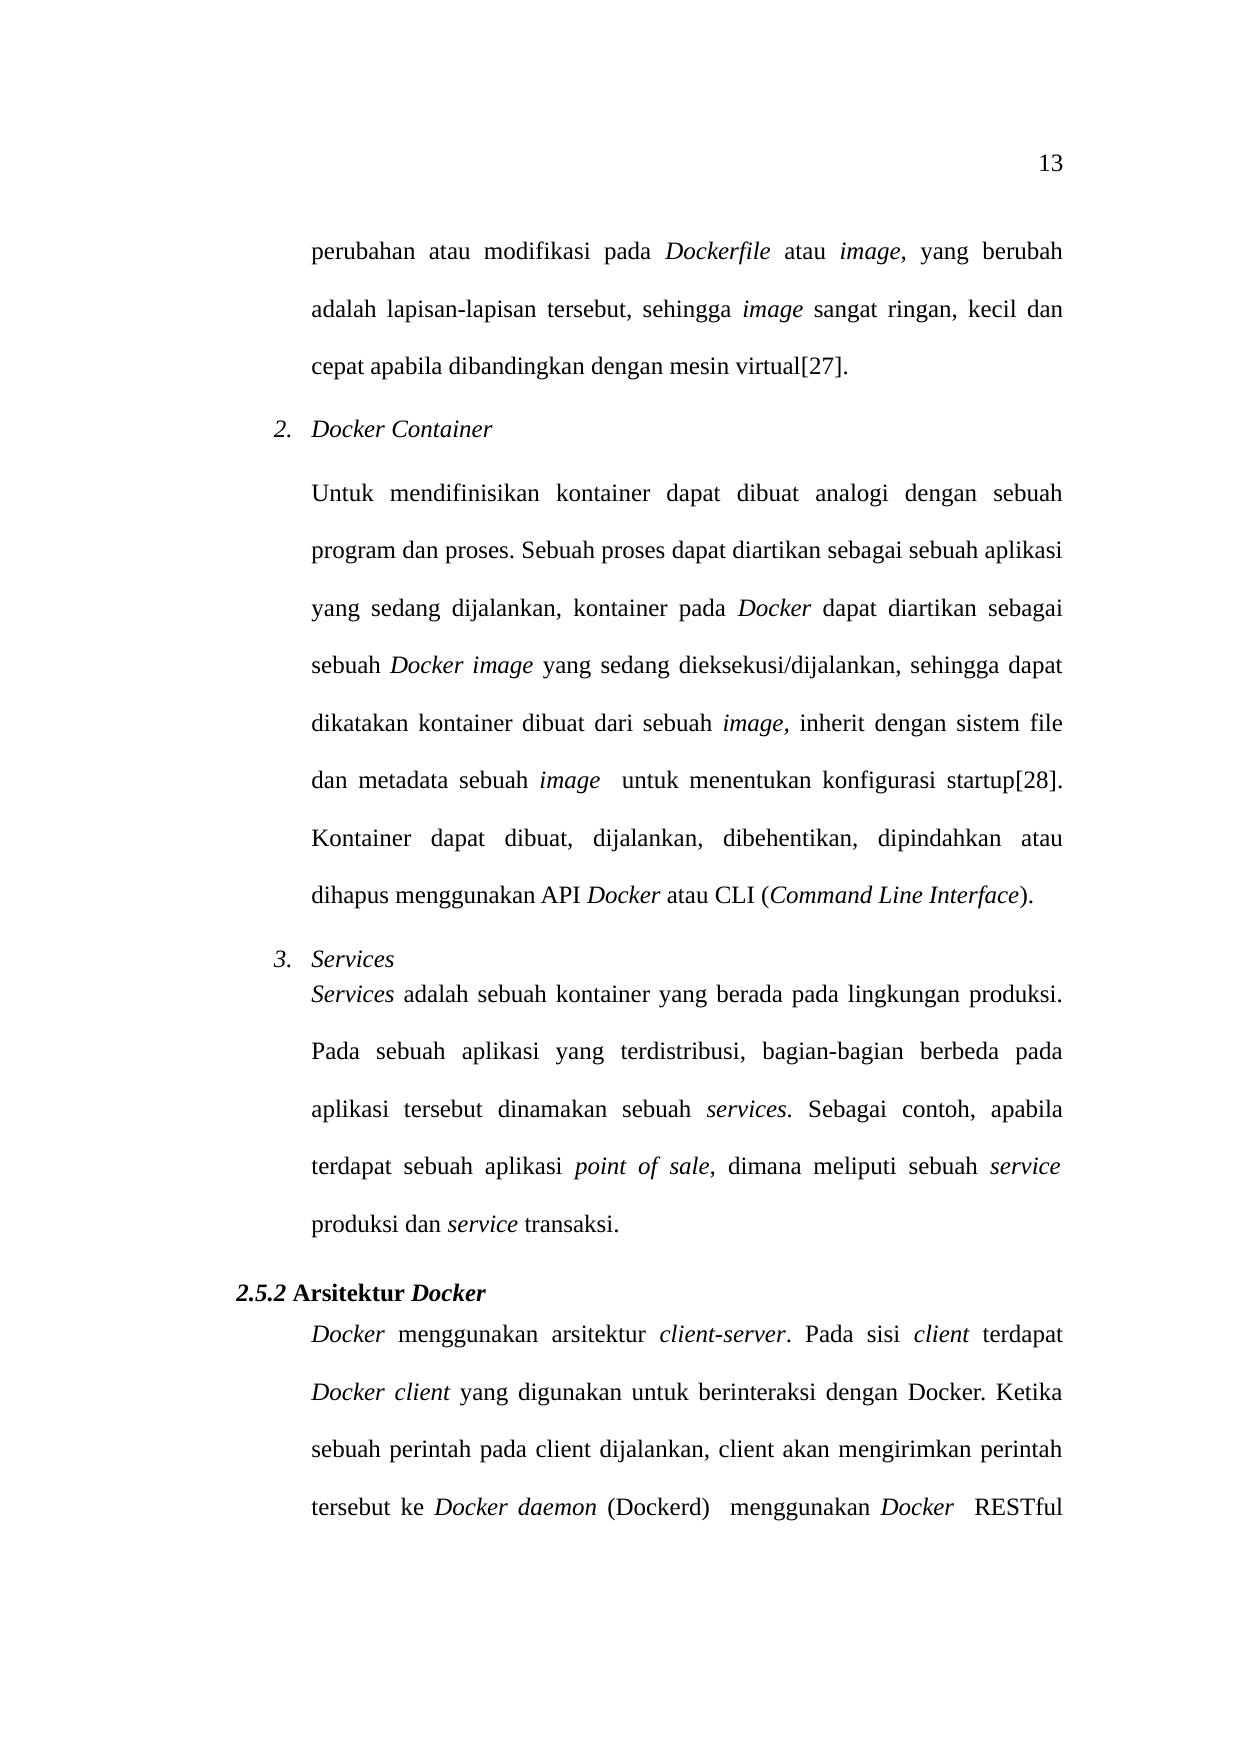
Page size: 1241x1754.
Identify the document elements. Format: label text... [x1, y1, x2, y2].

list perubahan atau modifikasi pada Dockerfile atau image, yang berubah adalah lapisan-lapisan tersebut, sehingga image sangat ringan, kecil dan cepat apabila dibandingkan dengan mesin virtual[27]. [274, 236, 1063, 380]
list Untuk mendifinisikan kontainer dapat dibuat analogi dengan sebuah program dan proses. Sebuah proses dapat diartikan sebagai sebuah aplikasi yang sedang dijalankan, kontainer pada Docker dapat diartikan sebagai sebuah Docker image yang sedang dieksekusi/dijalankan, sehingga dapat dikatakan kontainer dibuat dari sebuah image, inherit dengan sistem file dan metadata sebuah image untuk menentukan konfigurasi startup[28]. Kontainer dapat dibuat, dijalankan, dibehentikan, dipindahkan atau dihapus menggunakan API Docker atau CLI (Command Line Interface). [274, 478, 1063, 909]
list Services adalah sebuah kontainer yang berada pada lingkungan produksi. Pada sebuah aplikasi yang terdistribusi, bagian-bagian berbeda pada aplikasi tersebut dinamakan sebuah services. Sebagai contoh, apabila terdapat sebuah aplikasi point of sale, dimana meliputi sebuah service produksi dan service transaksi. [274, 979, 1063, 1237]
list Docker menggunakan arsitektur client-server. Pada sisi client terdapat Docker client yang digunakan untuk berinteraksi dengan Docker. Ketika sebuah perintah pada client dijalankan, client akan mengirimkan perintah tersebut ke Docker daemon (Dockerd) menggunakan Docker RESTful [274, 1319, 1063, 1520]
subtitle Arsitektur Docker [236, 1278, 1063, 1307]
list Services [274, 944, 1063, 973]
list Docker Container [274, 414, 1063, 443]
